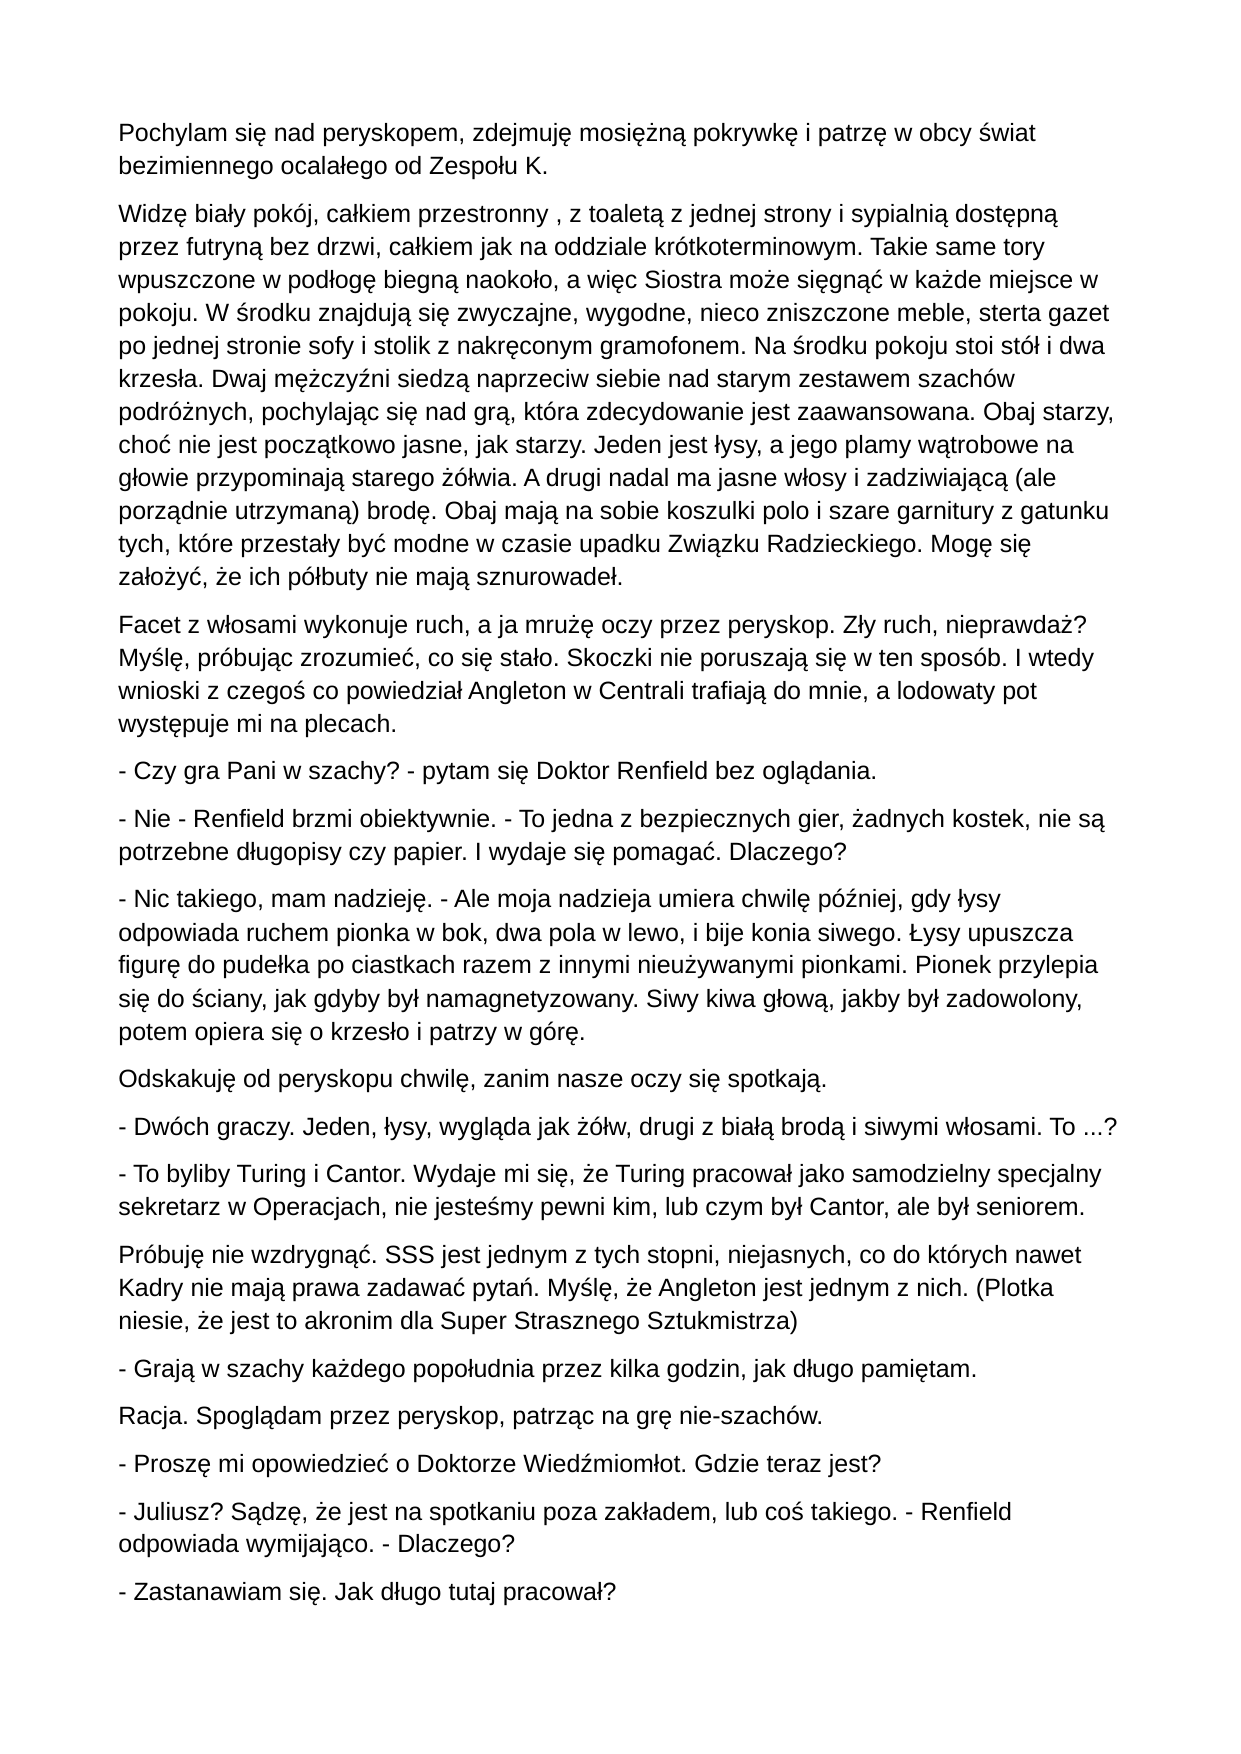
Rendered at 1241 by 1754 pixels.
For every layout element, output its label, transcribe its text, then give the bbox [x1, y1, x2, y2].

text - Proszę mi opowiedzieć o Doktorze Wiedźmiomłot. Gdzie teraz jest? [118, 1449, 1122, 1478]
text - Juliusz? Sądzę, że jest na spotkaniu poza zakładem, lub coś takiego. - Renfield odpowiada wymijająco. - Dlaczego? [118, 1496, 1122, 1558]
text Próbuję nie wzdrygnąć. SSS jest jednym z tych stopni, niejasnych, co do których nawet Kadry nie mają prawa zadawać pytań. Myślę, że Angleton jest jednym z nich. (Plotka niesie, że jest to akronim dla Super Strasznego Sztukmistrza) [118, 1240, 1122, 1335]
text - Zastanawiam się. Jak długo tutaj pracował? [118, 1577, 1122, 1606]
text - Czy gra Pani w szachy? - pytam się Doktor Renfield bez oglądania. [118, 756, 1122, 785]
text Racja. Spoglądam przez peryskop, patrząc na grę nie-szachów. [118, 1401, 1122, 1430]
text Facet z włosami wykonuje ruch, a ja mrużę oczy przez peryskop. Zły ruch, nieprawdaż? Myślę, próbując zrozumieć, co się stało. Skoczki nie poruszają się w ten sposób. I wtedy wnioski z czegoś co powiedział Angleton w Centrali trafiają do mnie, a lodowaty pot występuje mi na plecach. [118, 609, 1122, 737]
text - To byliby Turing i Cantor. Wydaje mi się, że Turing pracował jako samodzielny specjalny sekretarz w Operacjach, nie jesteśmy pewni kim, lub czym był Cantor, ale był seniorem. [118, 1159, 1122, 1221]
text - Grają w szachy każdego popołudnia przez kilka godzin, jak długo pamiętam. [118, 1354, 1122, 1382]
text Widzę biały pokój, całkiem przestronny , z toaletą z jednej strony i sypialnią dostępną przez futryną bez drzwi, całkiem jak na oddziale krótkoterminowym. Takie same tory wpuszczone w podłogę biegną naokoło, a więc Siostra może sięgnąć w każde miejsce w pokoju. W środku znajdują się zwyczajne, wygodne, nieco zniszczone meble, sterta gazet po jednej stronie sofy i stolik z nakręconym gramofonem. Na środku pokoju stoi stół i dwa krzesła. Dwaj mężczyźni siedzą naprzeciw siebie nad starym zestawem szachów podróżnych, pochylając się nad grą, która zdecydowanie jest zaawansowana. Obaj starzy, choć nie jest początkowo jasne, jak starzy. Jeden jest łysy, a jego plamy wątrobowe na głowie przypominają starego żółwia. A drugi nadal ma jasne włosy i zadziwiającą (ale porządnie utrzymaną) brodę. Obaj mają na sobie koszulki polo i szare garnitury z gatunku tych, które przestały być modne w czasie upadku Związku Radzieckiego. Mogę się założyć, że ich półbuty nie mają sznurowadeł. [118, 199, 1122, 591]
text - Nie - Renfield brzmi obiektywnie. - To jedna z bezpiecznych gier, żadnych kostek, nie są potrzebne długopisy czy papier. I wydaje się pomagać. Dlaczego? [118, 804, 1122, 866]
text - Nic takiego, mam nadzieję. - Ale moja nadzieja umiera chwilę później, gdy łysy odpowiada ruchem pionka w bok, dwa pola w lewo, i bije konia siwego. Łysy upuszcza figurę do pudełka po ciastkach razem z innymi nieużywanymi pionkami. Pionek przylepia się do ściany, jak gdyby był namagnetyzowany. Siwy kiwa głową, jakby był zadowolony, potem opiera się o krzesło i patrzy w górę. [118, 884, 1122, 1045]
text Pochylam się nad peryskopem, zdejmuję mosiężną pokrywkę i patrzę w obcy świat bezimiennego ocalałego od Zespołu K. [118, 118, 1122, 180]
text - Dwóch graczy. Jeden, łysy, wygląda jak żółw, drugi z białą brodą i siwymi włosami. To ...? [118, 1112, 1122, 1141]
text Odskakuję od peryskopu chwilę, zanim nasze oczy się spotkają. [118, 1064, 1122, 1093]
